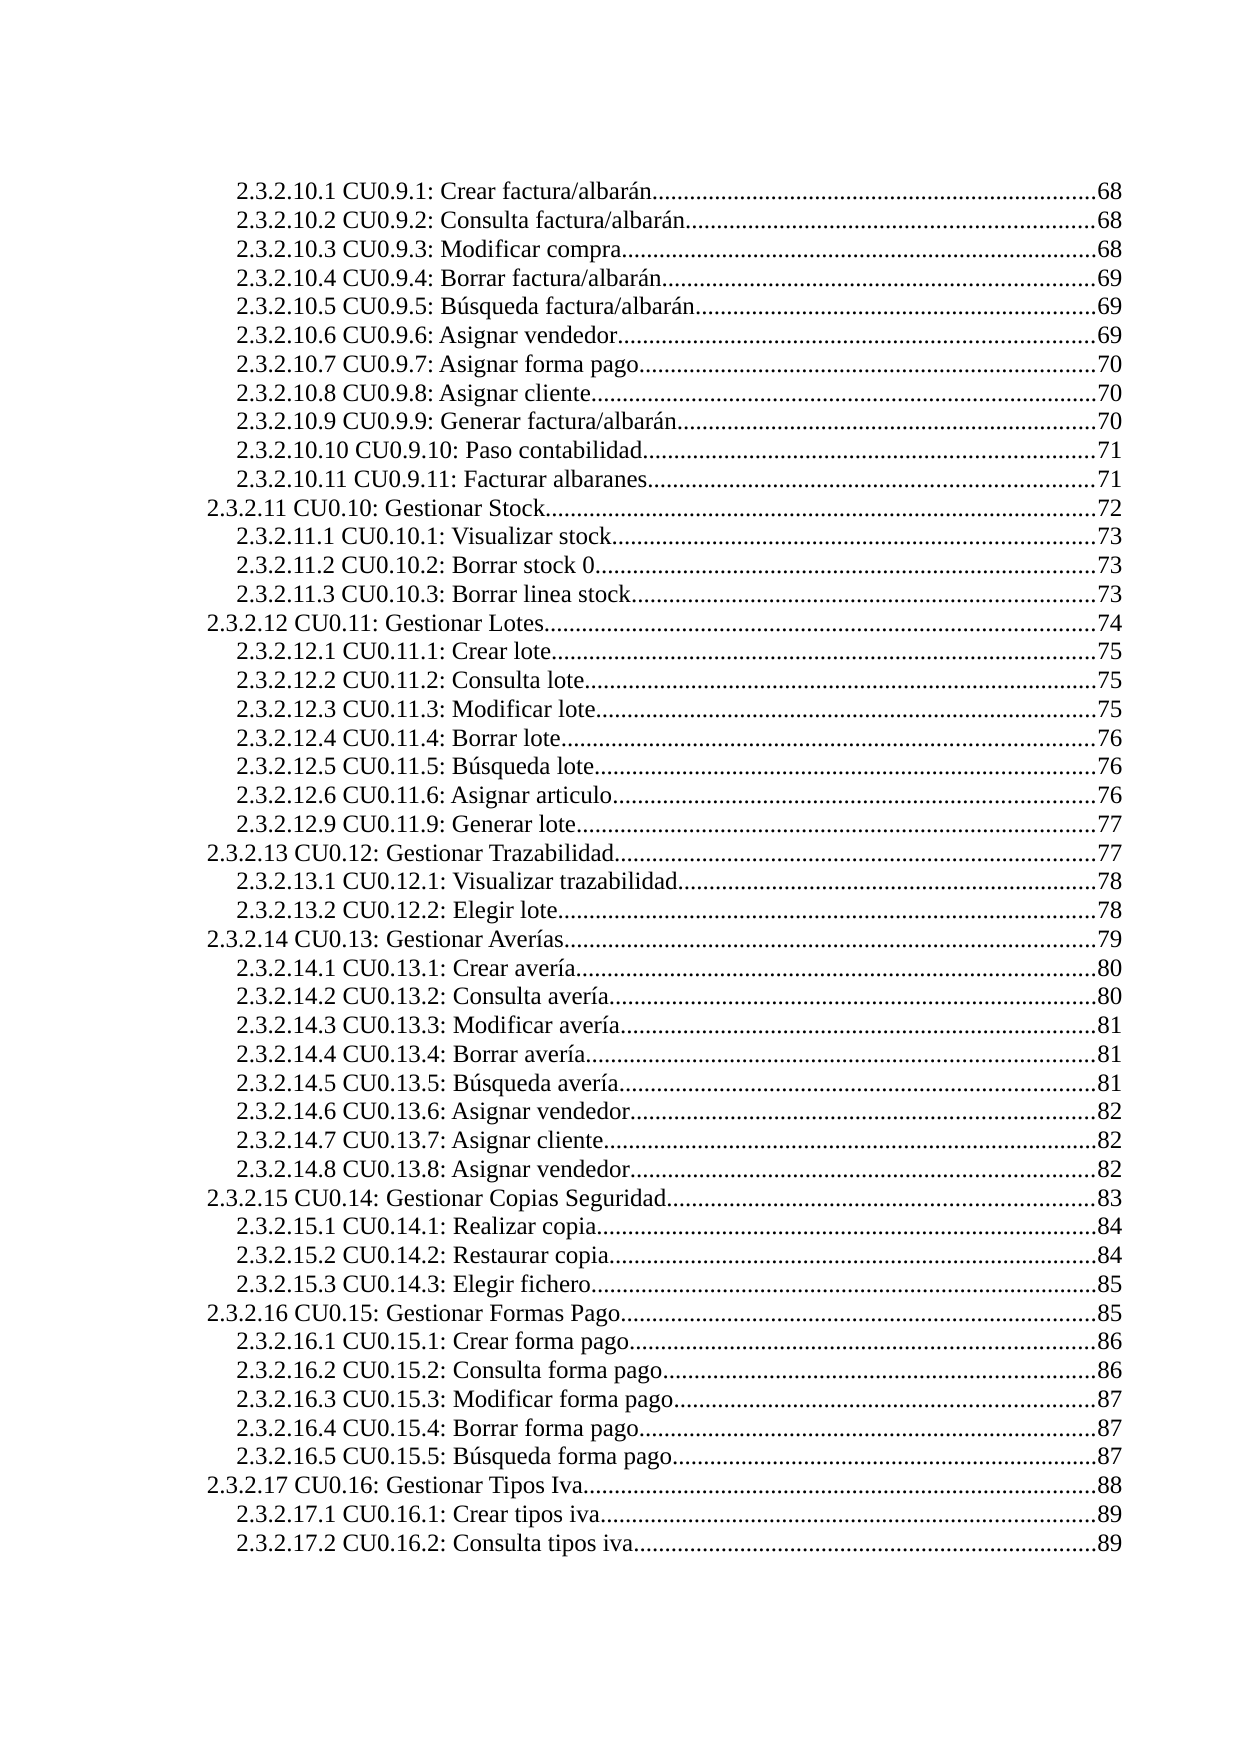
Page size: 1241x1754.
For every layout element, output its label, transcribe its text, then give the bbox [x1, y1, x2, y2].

text 2.3.2.17.2 CU0.16.2: Consulta tipos iva 89 [236, 1528, 1122, 1556]
text 2.3.2.12.6 CU0.11.6: Asignar articulo 76 [236, 780, 1122, 809]
text 2.3.2.10.11 CU0.9.11: Facturar albaranes 71 [236, 464, 1122, 493]
text 2.3.2.16.2 CU0.15.2: Consulta forma pago 86 [236, 1355, 1122, 1384]
text 2.3.2.11.1 CU0.10.1: Visualizar stock 73 [236, 521, 1122, 550]
text 2.3.2.10.3 CU0.9.3: Modificar compra 68 [236, 234, 1122, 263]
text 2.3.2.15.3 CU0.14.3: Elegir fichero 85 [236, 1269, 1122, 1298]
text 2.3.2.16.1 CU0.15.1: Crear forma pago 86 [236, 1326, 1122, 1355]
text 2.3.2.15 CU0.14: Gestionar Copias Seguridad 83 [207, 1183, 1122, 1211]
text 2.3.2.14.2 CU0.13.2: Consulta avería 80 [236, 981, 1122, 1010]
text 2.3.2.12.2 CU0.11.2: Consulta lote 75 [236, 665, 1122, 694]
text 2.3.2.14.8 CU0.13.8: Asignar vendedor 82 [236, 1154, 1122, 1183]
text 2.3.2.10.9 CU0.9.9: Generar factura/albarán 70 [236, 406, 1122, 435]
text 2.3.2.14 CU0.13: Gestionar Averías 79 [207, 924, 1122, 953]
text 2.3.2.10.1 CU0.9.1: Crear factura/albarán 68 [236, 176, 1122, 205]
text 2.3.2.11.3 CU0.10.3: Borrar linea stock 73 [236, 579, 1122, 608]
text 2.3.2.10.5 CU0.9.5: Búsqueda factura/albarán 69 [236, 291, 1122, 320]
text 2.3.2.15.2 CU0.14.2: Restaurar copia 84 [236, 1240, 1122, 1269]
text 2.3.2.12 CU0.11: Gestionar Lotes 74 [207, 608, 1122, 636]
text 2.3.2.10.10 CU0.9.10: Paso contabilidad 71 [236, 435, 1122, 464]
text 2.3.2.12.1 CU0.11.1: Crear lote 75 [236, 636, 1122, 665]
text 2.3.2.10.7 CU0.9.7: Asignar forma pago 70 [236, 349, 1122, 378]
text 2.3.2.13 CU0.12: Gestionar Trazabilidad 77 [207, 838, 1122, 866]
text 2.3.2.13.1 CU0.12.1: Visualizar trazabilidad 78 [236, 866, 1122, 895]
text 2.3.2.14.3 CU0.13.3: Modificar avería 81 [236, 1010, 1122, 1039]
text 2.3.2.14.6 CU0.13.6: Asignar vendedor 82 [236, 1096, 1122, 1125]
text 2.3.2.10.4 CU0.9.4: Borrar factura/albarán 69 [236, 263, 1122, 291]
text 2.3.2.14.1 CU0.13.1: Crear avería 80 [236, 953, 1122, 981]
text 2.3.2.14.5 CU0.13.5: Búsqueda avería 81 [236, 1068, 1122, 1096]
text 2.3.2.11.2 CU0.10.2: Borrar stock 0 73 [236, 550, 1122, 579]
text 2.3.2.12.3 CU0.11.3: Modificar lote 75 [236, 694, 1122, 723]
text 2.3.2.12.4 CU0.11.4: Borrar lote 76 [236, 723, 1122, 751]
text 2.3.2.15.1 CU0.14.1: Realizar copia 84 [236, 1211, 1122, 1240]
text 2.3.2.11 CU0.10: Gestionar Stock 72 [207, 493, 1122, 521]
text 2.3.2.16.3 CU0.15.3: Modificar forma pago 87 [236, 1384, 1122, 1413]
text 2.3.2.10.8 CU0.9.8: Asignar cliente 70 [236, 378, 1122, 406]
text 2.3.2.16 CU0.15: Gestionar Formas Pago 85 [207, 1298, 1122, 1326]
text 2.3.2.17 CU0.16: Gestionar Tipos Iva 88 [207, 1470, 1122, 1499]
text 2.3.2.12.5 CU0.11.5: Búsqueda lote 76 [236, 751, 1122, 780]
text 2.3.2.12.9 CU0.11.9: Generar lote 77 [236, 809, 1122, 838]
text 2.3.2.10.2 CU0.9.2: Consulta factura/albarán 68 [236, 205, 1122, 234]
text 2.3.2.13.2 CU0.12.2: Elegir lote 78 [236, 895, 1122, 924]
text 2.3.2.10.6 CU0.9.6: Asignar vendedor 69 [236, 320, 1122, 349]
text 2.3.2.16.5 CU0.15.5: Búsqueda forma pago 87 [236, 1441, 1122, 1470]
text 2.3.2.17.1 CU0.16.1: Crear tipos iva 89 [236, 1499, 1122, 1528]
text 2.3.2.16.4 CU0.15.4: Borrar forma pago 87 [236, 1413, 1122, 1441]
text 2.3.2.14.4 CU0.13.4: Borrar avería 81 [236, 1039, 1122, 1068]
text 2.3.2.14.7 CU0.13.7: Asignar cliente 82 [236, 1125, 1122, 1154]
